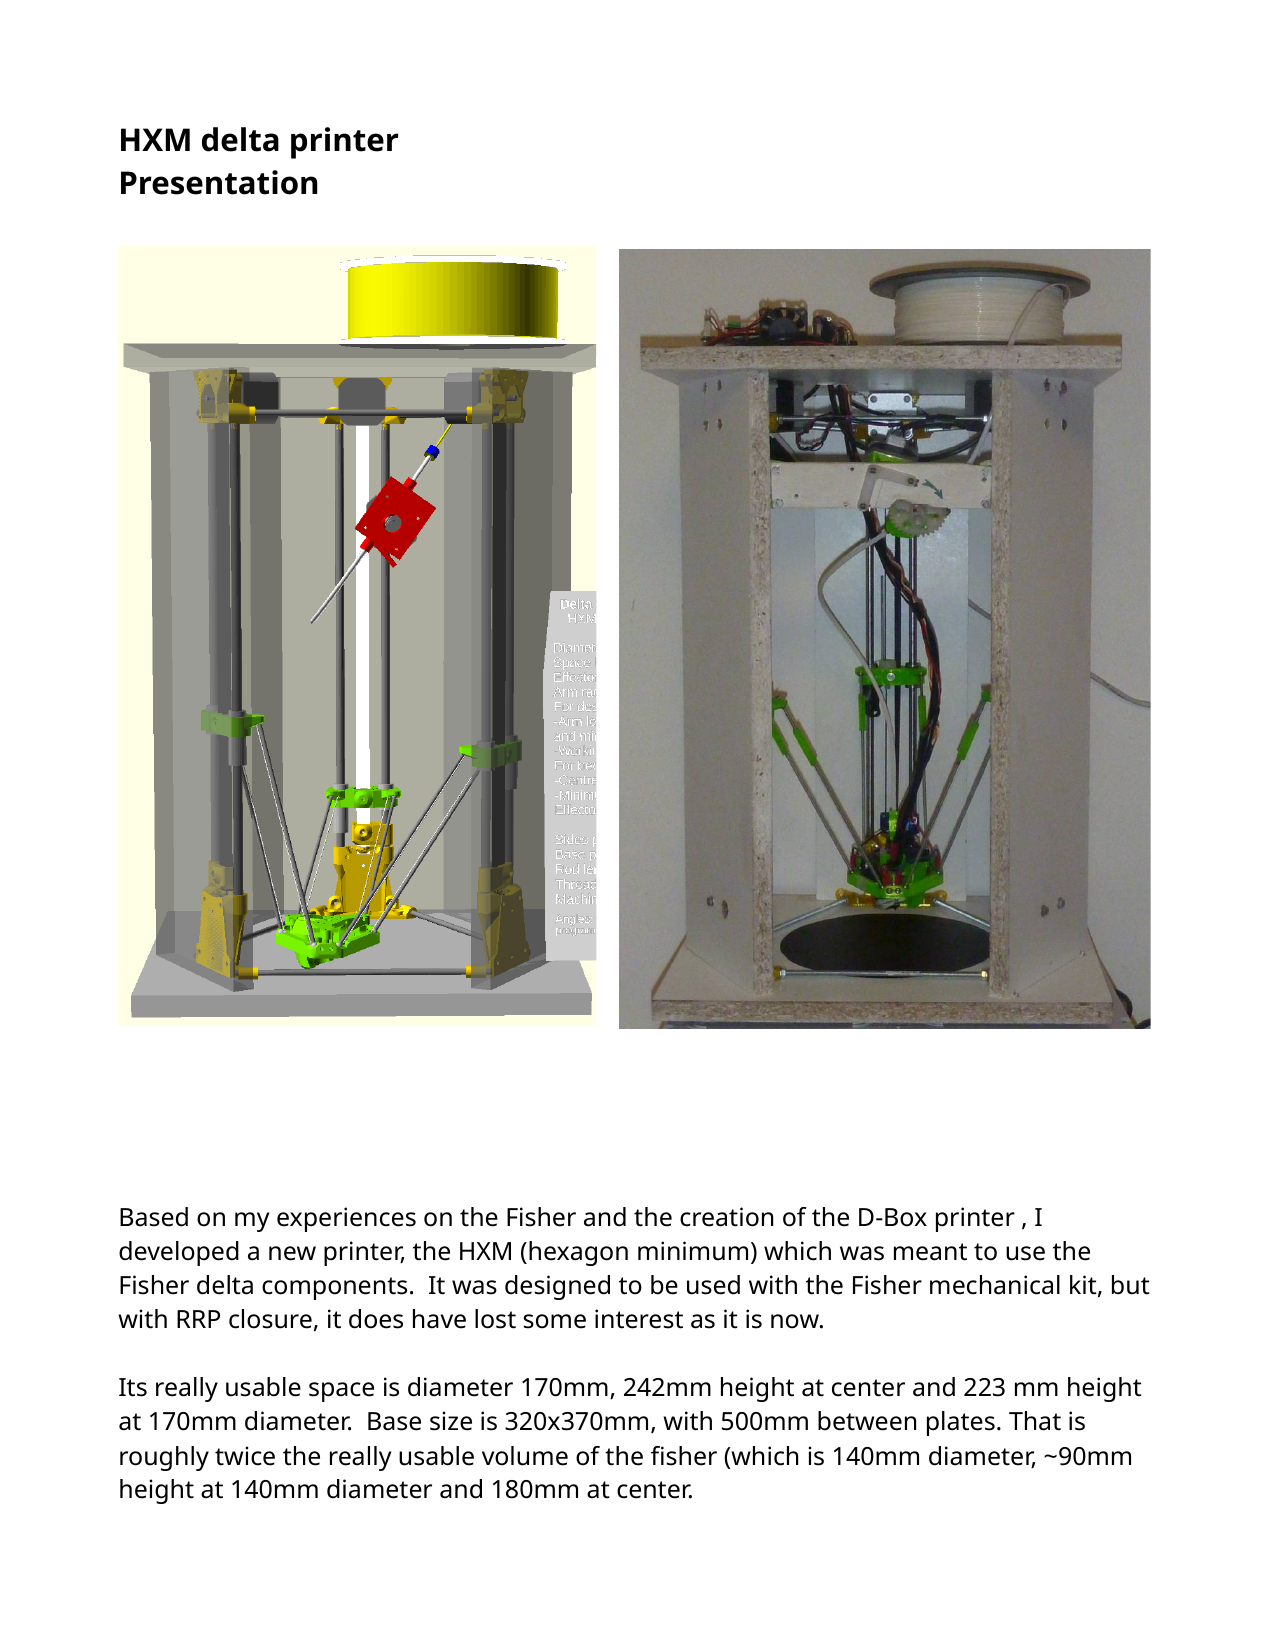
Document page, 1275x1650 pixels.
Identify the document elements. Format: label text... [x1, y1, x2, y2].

text Based on my experiences on the Fisher and the creation of the D-Box printer , I developed a new printer, the HXM (hexagon minimum) which was meant to use the Fisher delta components. It was designed to be used with the Fisher mechanical kit, but with RRP closure, it does have lost some interest as it is now. [118, 1200, 1157, 1336]
picture [619, 249, 1151, 1029]
text HXM delta printer [118, 118, 1157, 161]
picture [118, 246, 597, 1025]
text Presentation [118, 161, 1157, 203]
text Its really usable space is diameter 170mm, 242mm height at center and 223 mm height at 170mm diameter. Base size is 320x370mm, with 500mm between plates. That is roughly twice the really usable volume of the fisher (which is 140mm diameter, ~90mm height at 140mm diameter and 180mm at center. [118, 1370, 1157, 1506]
